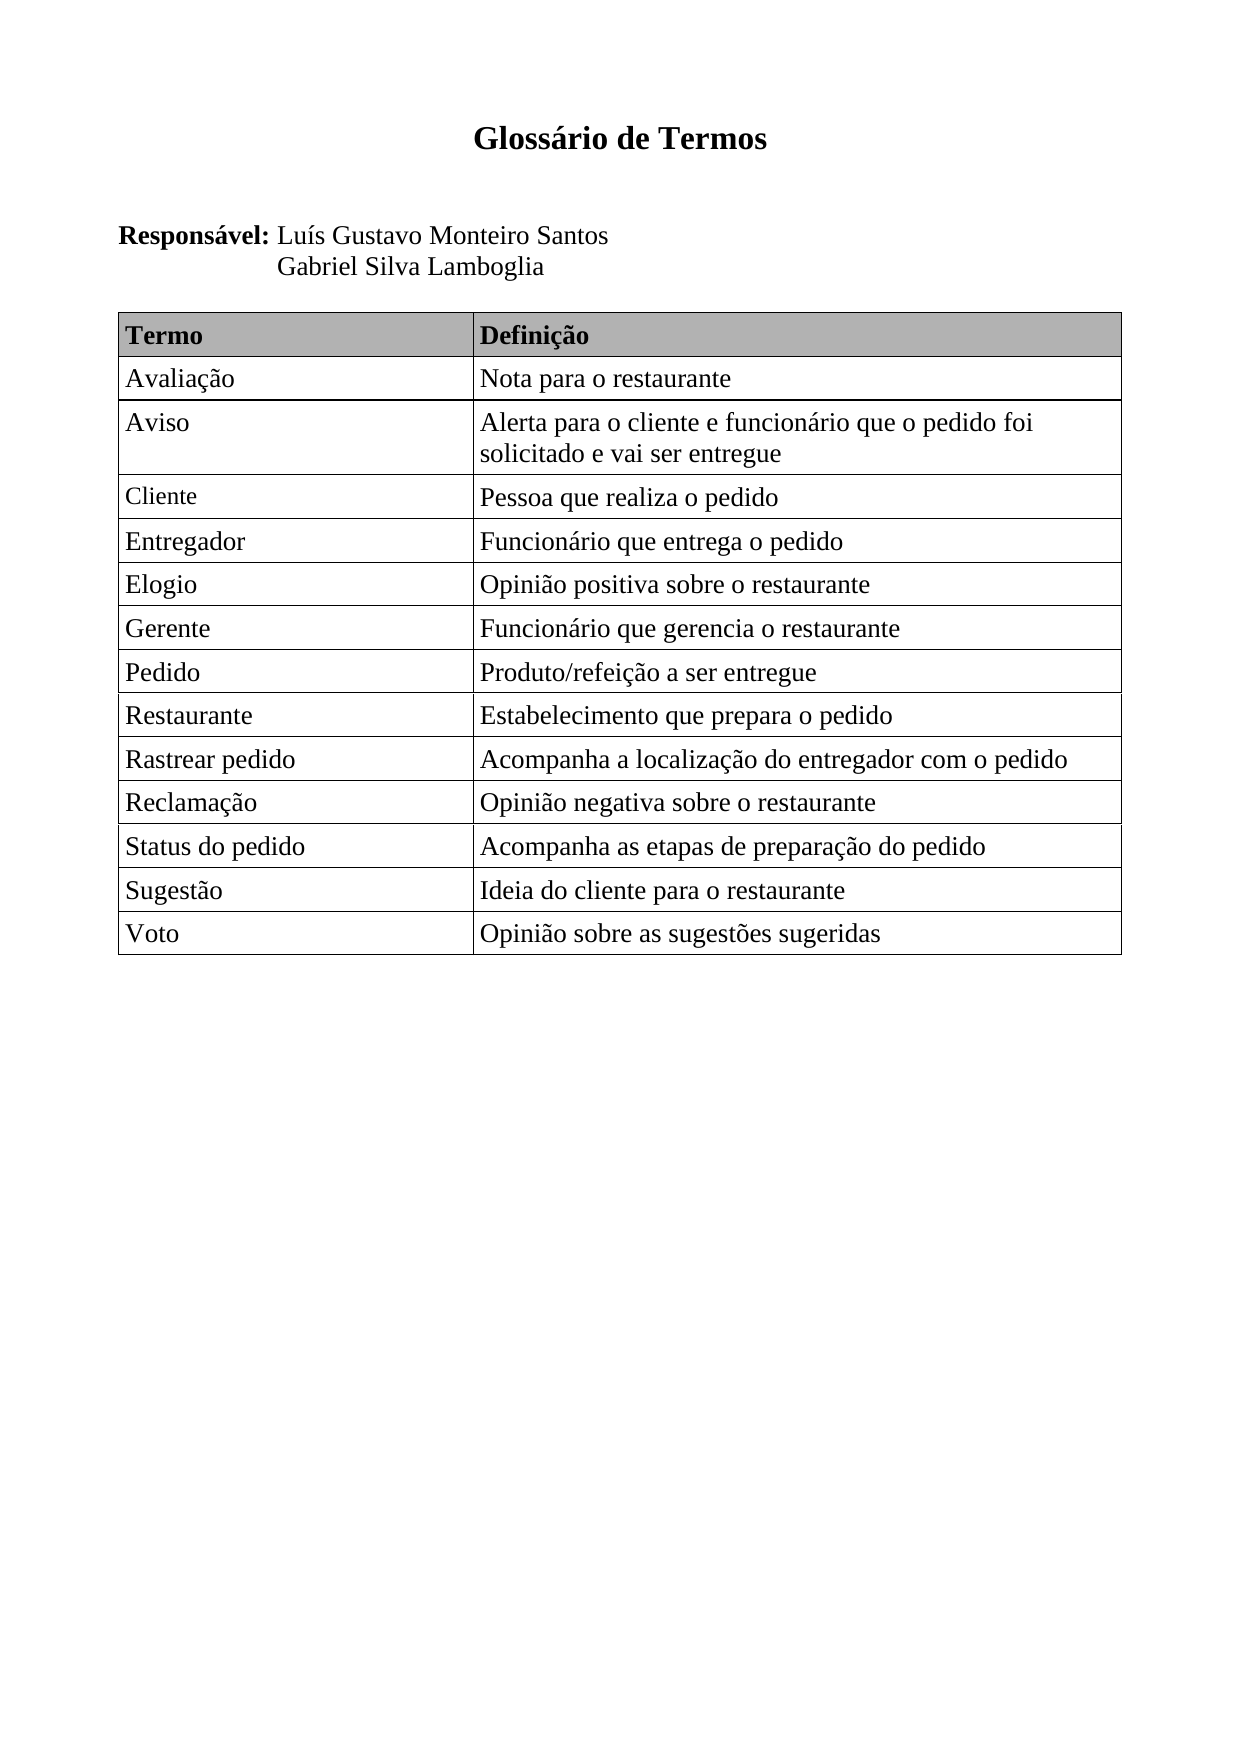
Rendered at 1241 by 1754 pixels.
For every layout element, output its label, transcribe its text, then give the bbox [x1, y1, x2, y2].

text Responsável: Luís Gustavo Monteiro Santos [118, 219, 1122, 250]
table_cell Aviso [119, 401, 473, 474]
text Glossário de Termos [118, 118, 1122, 156]
table_header Termo [119, 313, 473, 356]
table_cell Alerta para o cliente e funcionário que o pedido foi solicitado e vai ser entregue [474, 401, 1121, 474]
text Gabriel Silva Lamboglia [118, 250, 1122, 281]
table_cell Acompanha a localização do entregador com o pedido [474, 737, 1121, 780]
table_cell Avaliação [119, 357, 473, 399]
table_cell Entregador [119, 519, 473, 562]
table_cell Voto [119, 912, 473, 954]
table_cell Gerente [119, 606, 473, 649]
table_cell Acompanha as etapas de preparação do pedido [474, 825, 1121, 867]
table_cell Status do pedido [119, 825, 473, 867]
table_cell Opinião positiva sobre o restaurante [474, 563, 1121, 605]
table_cell Ideia do cliente para o restaurante [474, 868, 1121, 911]
table_cell Rastrear pedido [119, 737, 473, 780]
table_cell Nota para o restaurante [474, 357, 1121, 399]
table_cell Estabelecimento que prepara o pedido [474, 694, 1121, 736]
table_header Definição [474, 313, 1121, 356]
table_cell Pedido [119, 650, 473, 692]
table_cell Pessoa que realiza o pedido [474, 475, 1121, 518]
table_cell Cliente [119, 475, 473, 518]
table_cell Elogio [119, 563, 473, 605]
table_cell Reclamação [119, 781, 473, 823]
table_cell Opinião sobre as sugestões sugeridas [474, 912, 1121, 954]
table_cell Opinião negativa sobre o restaurante [474, 781, 1121, 823]
table_cell Produto/refeição a ser entregue [474, 650, 1121, 692]
table_cell Funcionário que gerencia o restaurante [474, 606, 1121, 649]
table_cell Funcionário que entrega o pedido [474, 519, 1121, 562]
table_cell Sugestão [119, 868, 473, 911]
table_cell Restaurante [119, 694, 473, 736]
